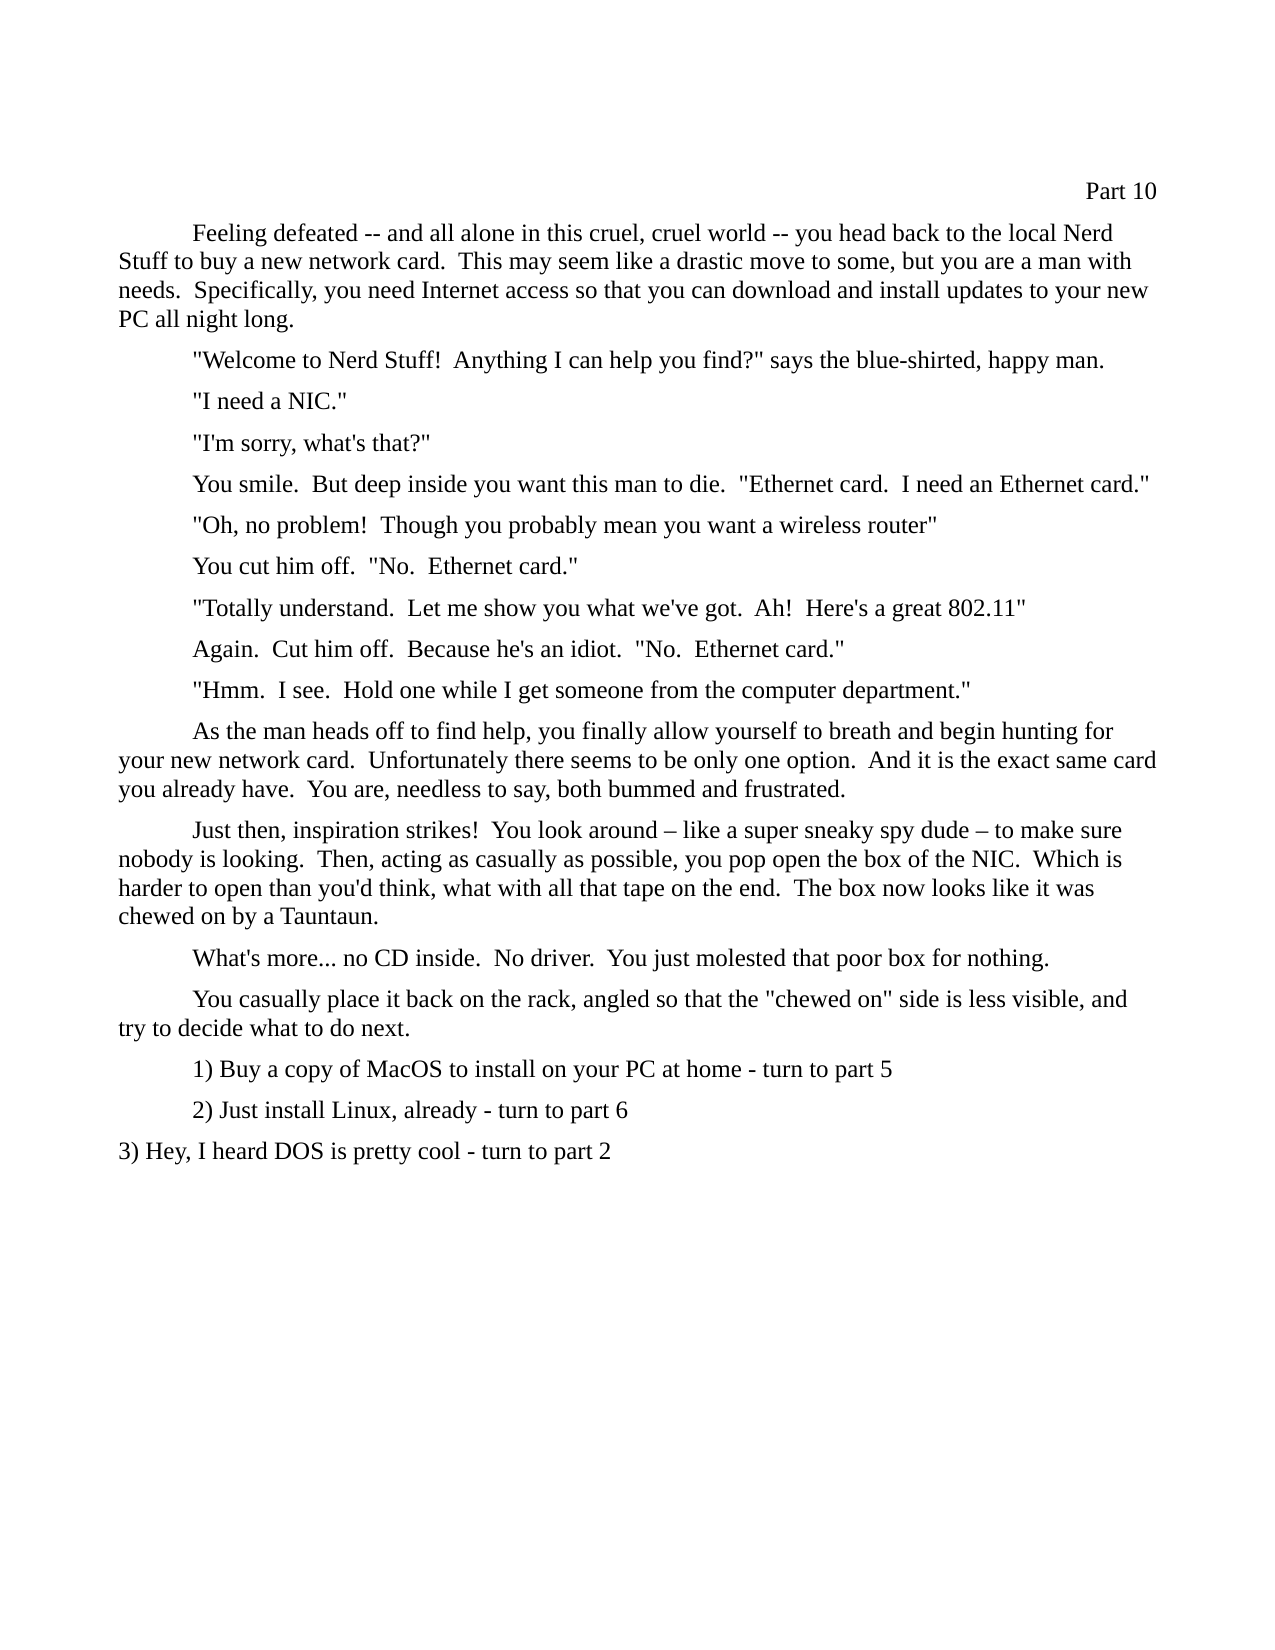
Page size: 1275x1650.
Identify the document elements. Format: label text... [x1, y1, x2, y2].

text What's more... no CD inside. No driver. You just molested that poor box for nothing. [118, 943, 1157, 971]
text Just then, inspiration strikes! You look around – like a super sneaky spy dude – to make sure nobody is looking. Then, acting as casually as possible, you pop open the box of the NIC. Which is harder to open than you'd think, what with all that tape on the end. The box now looks like it was chewed on by a Tauntaun. [118, 815, 1157, 930]
text "I'm sorry, what's that?" [118, 428, 1157, 456]
text "Welcome to Nerd Stuff! Anything I can help you find?" says the blue-shirted, happy man. [118, 345, 1157, 374]
text 1) Buy a copy of MacOS to install on your PC at home - turn to part 5 [118, 1054, 1157, 1083]
text "Hmm. I see. Hold one while I get someone from the computer department." [118, 675, 1157, 704]
text You cut him off. "No. Ethernet card." [118, 551, 1157, 580]
text You casually place it back on the rack, angled so that the "chewed on" side is less visible, and try to decide what to do next. [118, 984, 1157, 1041]
text "I need a NIC." [118, 386, 1157, 415]
text You smile. But deep inside you want this man to die. "Ethernet card. I need an Ethernet card." [118, 469, 1157, 498]
text As the man heads off to find help, you finally allow yourself to breath and begin hunting for your new network card. Unfortunately there seems to be only one option. And it is the exact same card you already have. You are, needless to say, both bummed and frustrated. [118, 716, 1157, 803]
text Again. Cut him off. Because he's an idiot. "No. Ethernet card." [118, 634, 1157, 663]
text Part 10 [118, 176, 1157, 205]
text "Oh, no problem! Though you probably mean you want a wireless router" [118, 510, 1157, 539]
text 3) Hey, I heard DOS is pretty cool - turn to part 2 [118, 1136, 1157, 1165]
text "Totally understand. Let me show you what we've got. Ah! Here's a great 802.11" [118, 593, 1157, 621]
text 2) Just install Linux, already - turn to part 6 [118, 1095, 1157, 1124]
text Feeling defeated -- and all alone in this cruel, cruel world -- you head back to the local Nerd Stuff to buy a new network card. This may seem like a drastic move to some, but you are a man with needs. Specifically, you need Internet access so that you can download and install updates to your new PC all night long. [118, 218, 1157, 333]
